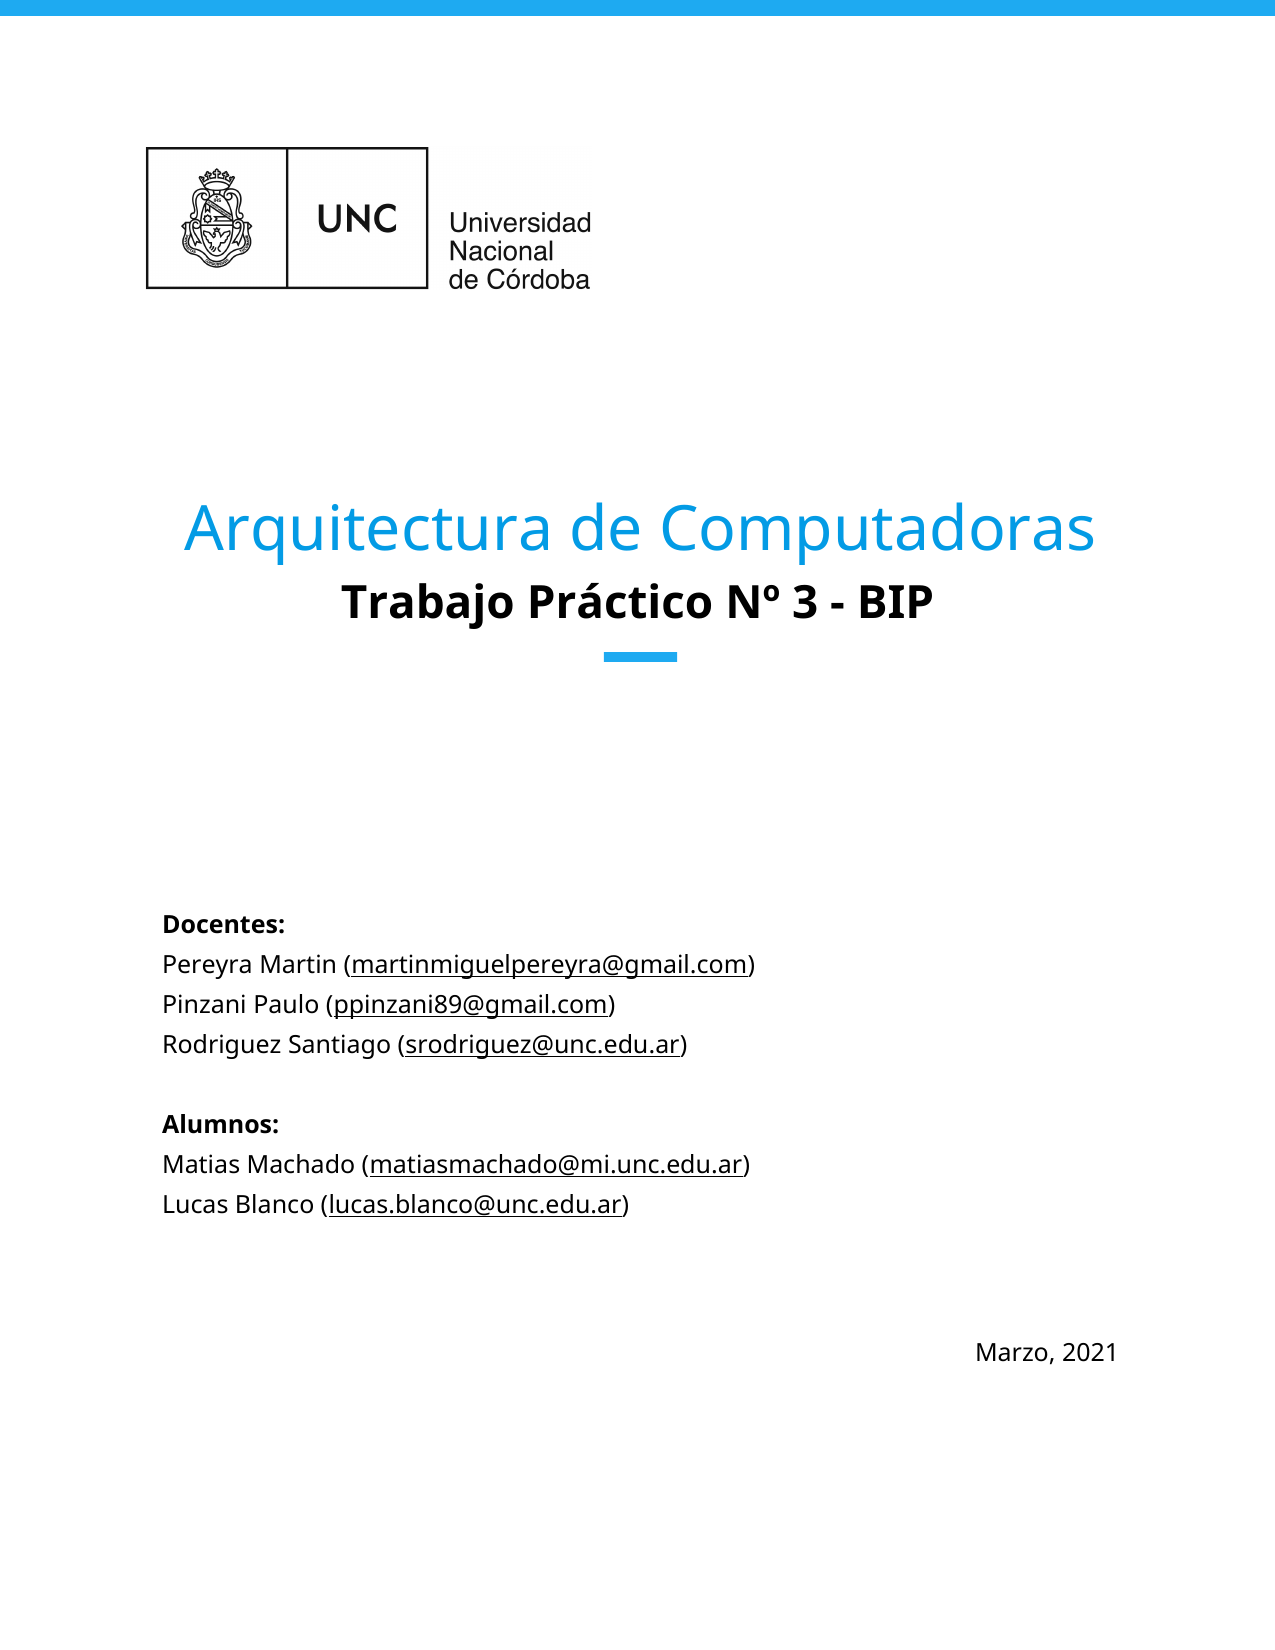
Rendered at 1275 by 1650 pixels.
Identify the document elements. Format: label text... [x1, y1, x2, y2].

text Lucas Blanco (lucas.blanco@unc.edu.ar) [156, 1187, 1119, 1221]
text Arquitectura de Computadoras Trabajo Práctico Nº 3 - BIP [156, 484, 1119, 632]
text Docentes: [156, 907, 1119, 941]
text Alumnos: [156, 1107, 1119, 1141]
picture [143, 146, 593, 290]
text Pinzani Paulo (ppinzani89@gmail.com) [156, 987, 1119, 1021]
picture [603, 652, 678, 662]
text Marzo, 2021 [156, 1335, 1119, 1369]
text Matias Machado (matiasmachado@mi.unc.edu.ar) [156, 1147, 1119, 1181]
picture [0, 0, 1275, 16]
text Pereyra Martin (martinmiguelpereyra@gmail.com) [156, 947, 1119, 981]
text Rodriguez Santiago (srodriguez@unc.edu.ar) [156, 1027, 1119, 1061]
